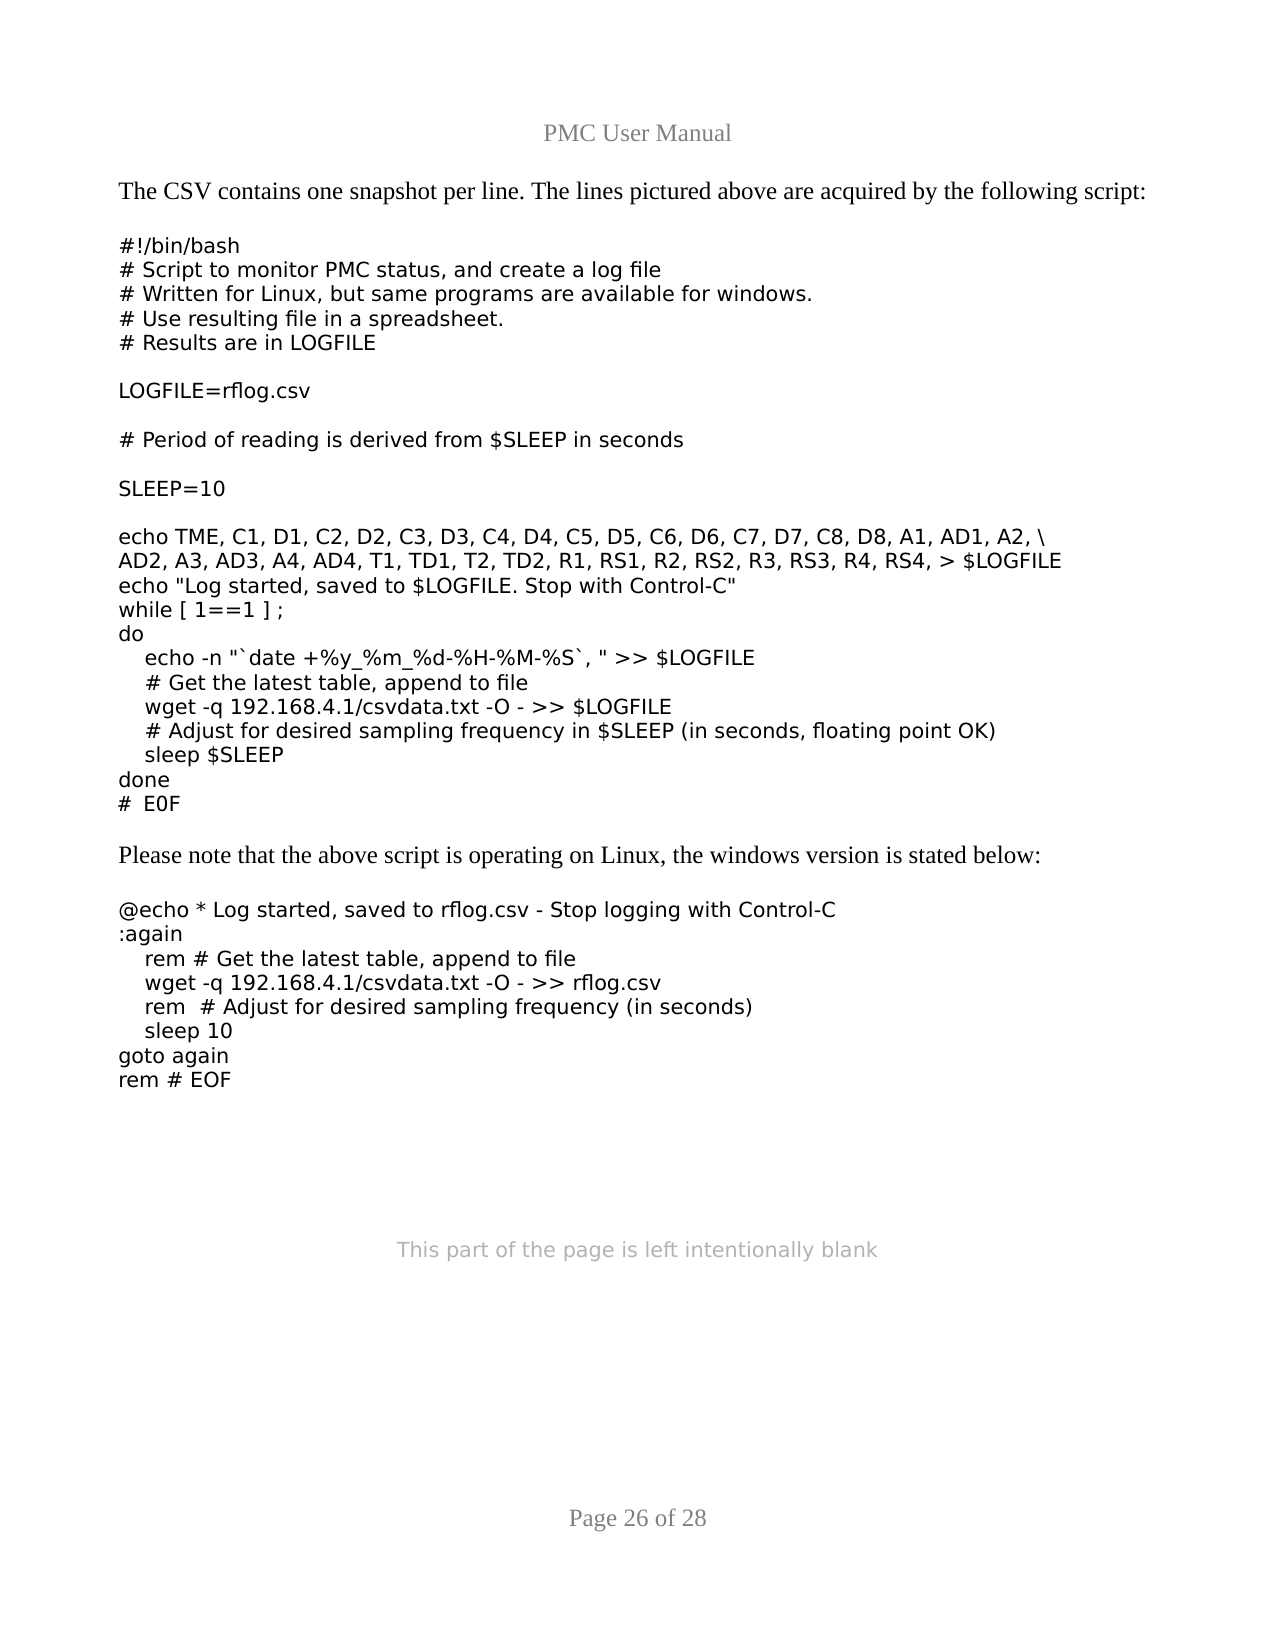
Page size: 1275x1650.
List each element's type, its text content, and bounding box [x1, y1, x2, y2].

text This part of the page is left intentionally blank [118, 1238, 1157, 1262]
text echo "Log started, saved to $LOGFILE. Stop with Control-C" [118, 574, 1157, 598]
text # Written for Linux, but same programs are available for windows. [118, 282, 1157, 307]
text :again [118, 922, 1157, 947]
text SLEEP=10 [118, 477, 1157, 501]
text # Use resulting file in a spreadsheet. [118, 307, 1157, 331]
text LOGFILE=rflog.csv [118, 379, 1157, 404]
text # Period of reading is derived from $SLEEP in seconds [118, 428, 1157, 452]
text The CSV contains one snapshot per line. The lines pictured above are acquired by the following script: [118, 176, 1157, 205]
text goto again [118, 1044, 1157, 1068]
text # EOF [118, 792, 1157, 816]
text while [ 1==1 ] ; [118, 598, 1157, 622]
text sleep $SLEEP [118, 743, 1157, 768]
text #!/bin/bash [118, 234, 1157, 258]
text sleep 10 [118, 1019, 1157, 1044]
text rem # Get the latest table, append to file [118, 947, 1157, 971]
text echo TME, C1, D1, C2, D2, C3, D3, C4, D4, C5, D5, C6, D6, C7, D7, C8, D8, A1, AD1, A2, \ [118, 525, 1157, 549]
text rem # EOF [118, 1068, 1157, 1092]
text do [118, 622, 1157, 646]
text # Get the latest table, append to file [118, 671, 1157, 695]
text @echo * Log started, saved to rflog.csv - Stop logging with Control-C [118, 898, 1157, 922]
text wget -q 192.168.4.1/csvdata.txt -O - >> rflog.csv [118, 971, 1157, 995]
text rem # Adjust for desired sampling frequency (in seconds) [118, 995, 1157, 1019]
text wget -q 192.168.4.1/csvdata.txt -O - >> $LOGFILE [118, 695, 1157, 719]
text # Adjust for desired sampling frequency in $SLEEP (in seconds, floating point OK) [118, 719, 1157, 743]
text # Script to monitor PMC status, and create a log file [118, 258, 1157, 282]
text AD2, A3, AD3, A4, AD4, T1, TD1, T2, TD2, R1, RS1, R2, RS2, R3, RS3, R4, RS4, > $LOGFILE [118, 549, 1157, 574]
text # Results are in LOGFILE [118, 331, 1157, 355]
text echo -n "`date +%y_%m_%d-%H-%M-%S`, " >> $LOGFILE [118, 646, 1157, 671]
text done [118, 768, 1157, 792]
text Please note that the above script is operating on Linux, the windows version is stated below: [118, 841, 1157, 869]
